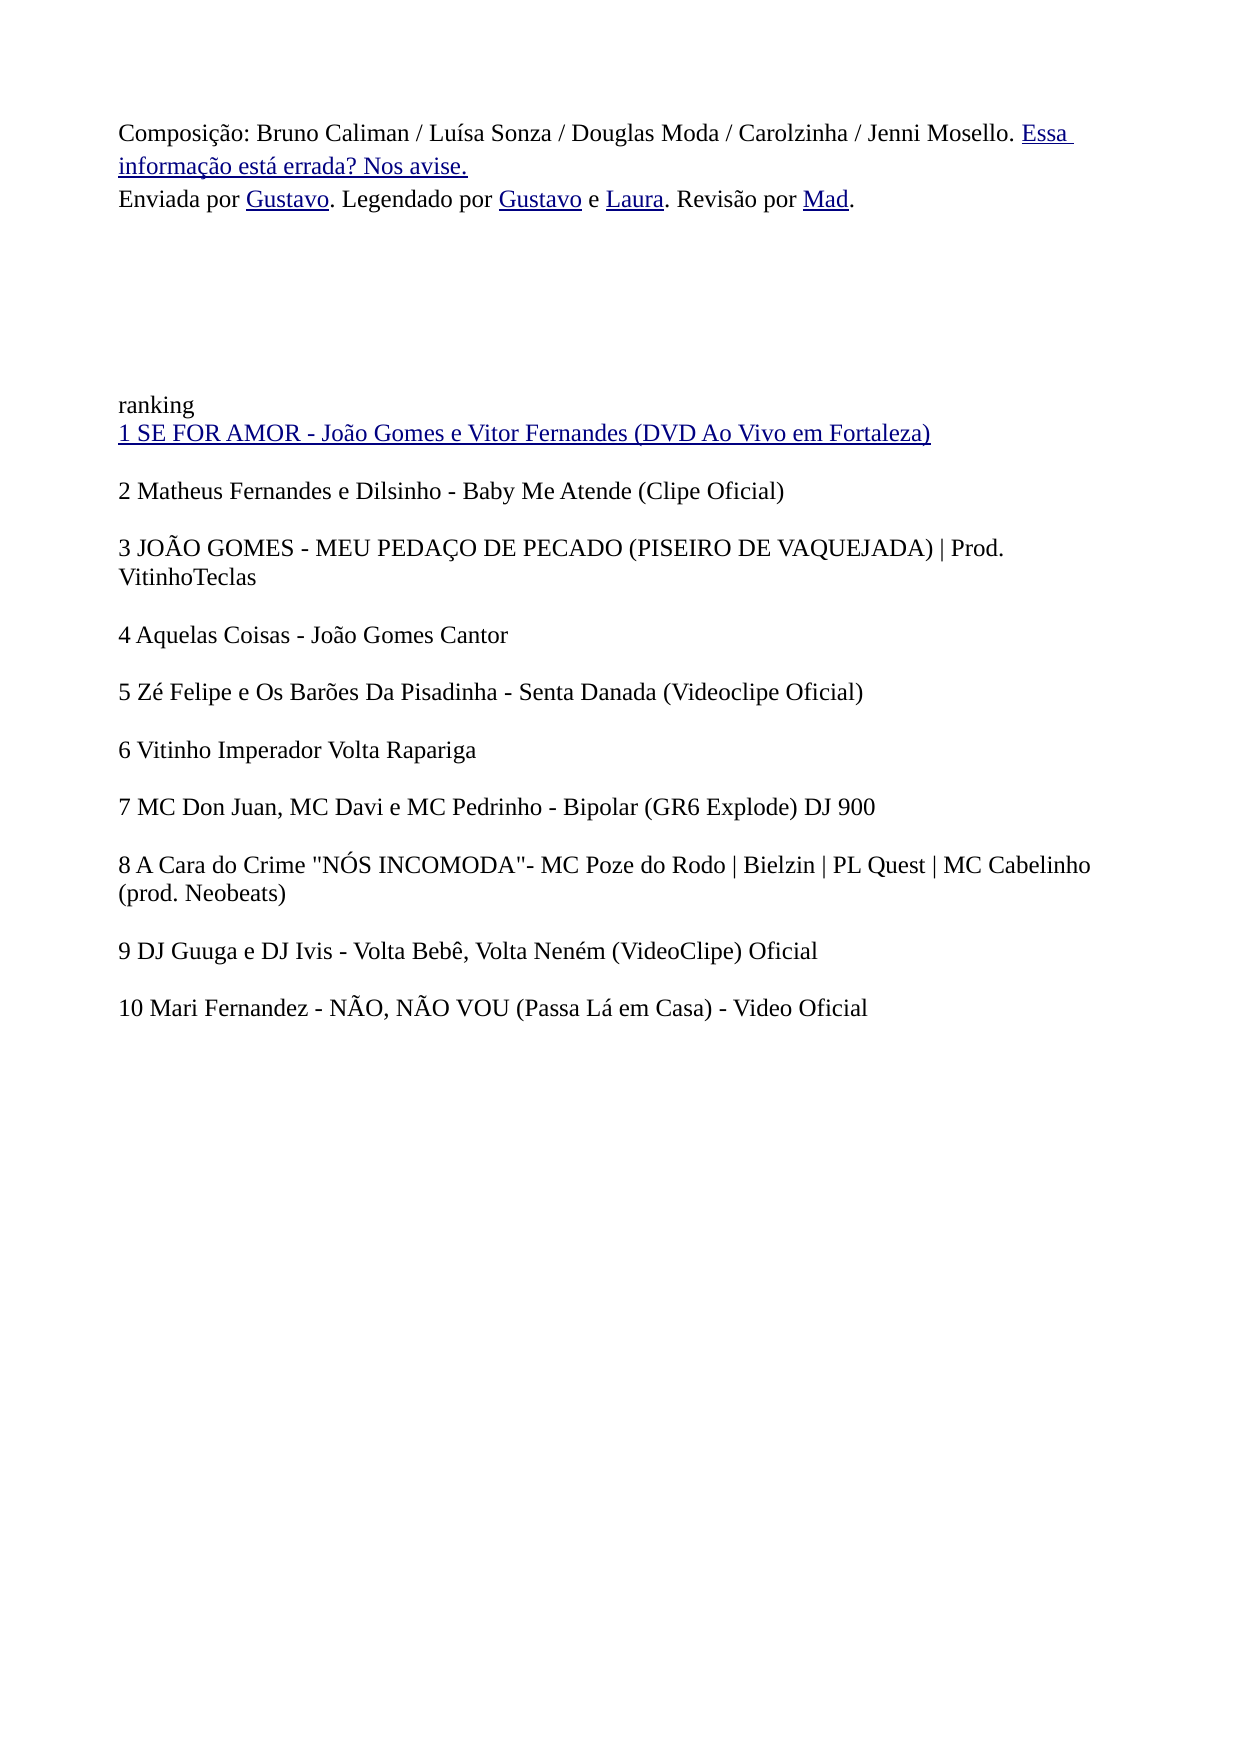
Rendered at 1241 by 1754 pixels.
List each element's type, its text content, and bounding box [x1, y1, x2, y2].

text 2 Matheus Fernandes e Dilsinho - Baby Me Atende (Clipe Oficial) [118, 447, 1122, 505]
text 10 Mari Fernandez - NÃO, NÃO VOU (Passa Lá em Casa) - Video Oficial [118, 965, 1122, 1022]
text Composição: Bruno Caliman / Luísa Sonza / Douglas Moda / Carolzinha / Jenni Mosello. Essa informação está errada? Nos avise. [118, 118, 1122, 180]
text Enviada por Gustavo. Legendado por Gustavo e Laura. Revisão por Mad. [118, 184, 1122, 213]
text 4 Aquelas Coisas - João Gomes Cantor [118, 591, 1122, 648]
text 1 SE FOR AMOR - João Gomes e Vitor Fernandes (DVD Ao Vivo em Fortaleza) [118, 418, 1122, 447]
text 7 MC Don Juan, MC Davi e MC Pedrinho - Bipolar (GR6 Explode) DJ 900 [118, 763, 1122, 821]
text ranking [118, 390, 1122, 418]
text 6 Vitinho Imperador Volta Rapariga [118, 706, 1122, 763]
text 8 A Cara do Crime "NÓS INCOMODA"- MC Poze do Rodo | Bielzin | PL Quest | MC Cabelinho (prod. Neobeats) [118, 821, 1122, 907]
text 3 JOÃO GOMES - MEU PEDAÇO DE PECADO (PISEIRO DE VAQUEJADA) | Prod. VitinhoTeclas [118, 505, 1122, 591]
text 5 Zé Felipe e Os Barões Da Pisadinha - Senta Danada (Videoclipe Oficial) [118, 648, 1122, 706]
text 9 DJ Guuga e DJ Ivis - Volta Bebê, Volta Neném (VideoClipe) Oficial [118, 907, 1122, 965]
